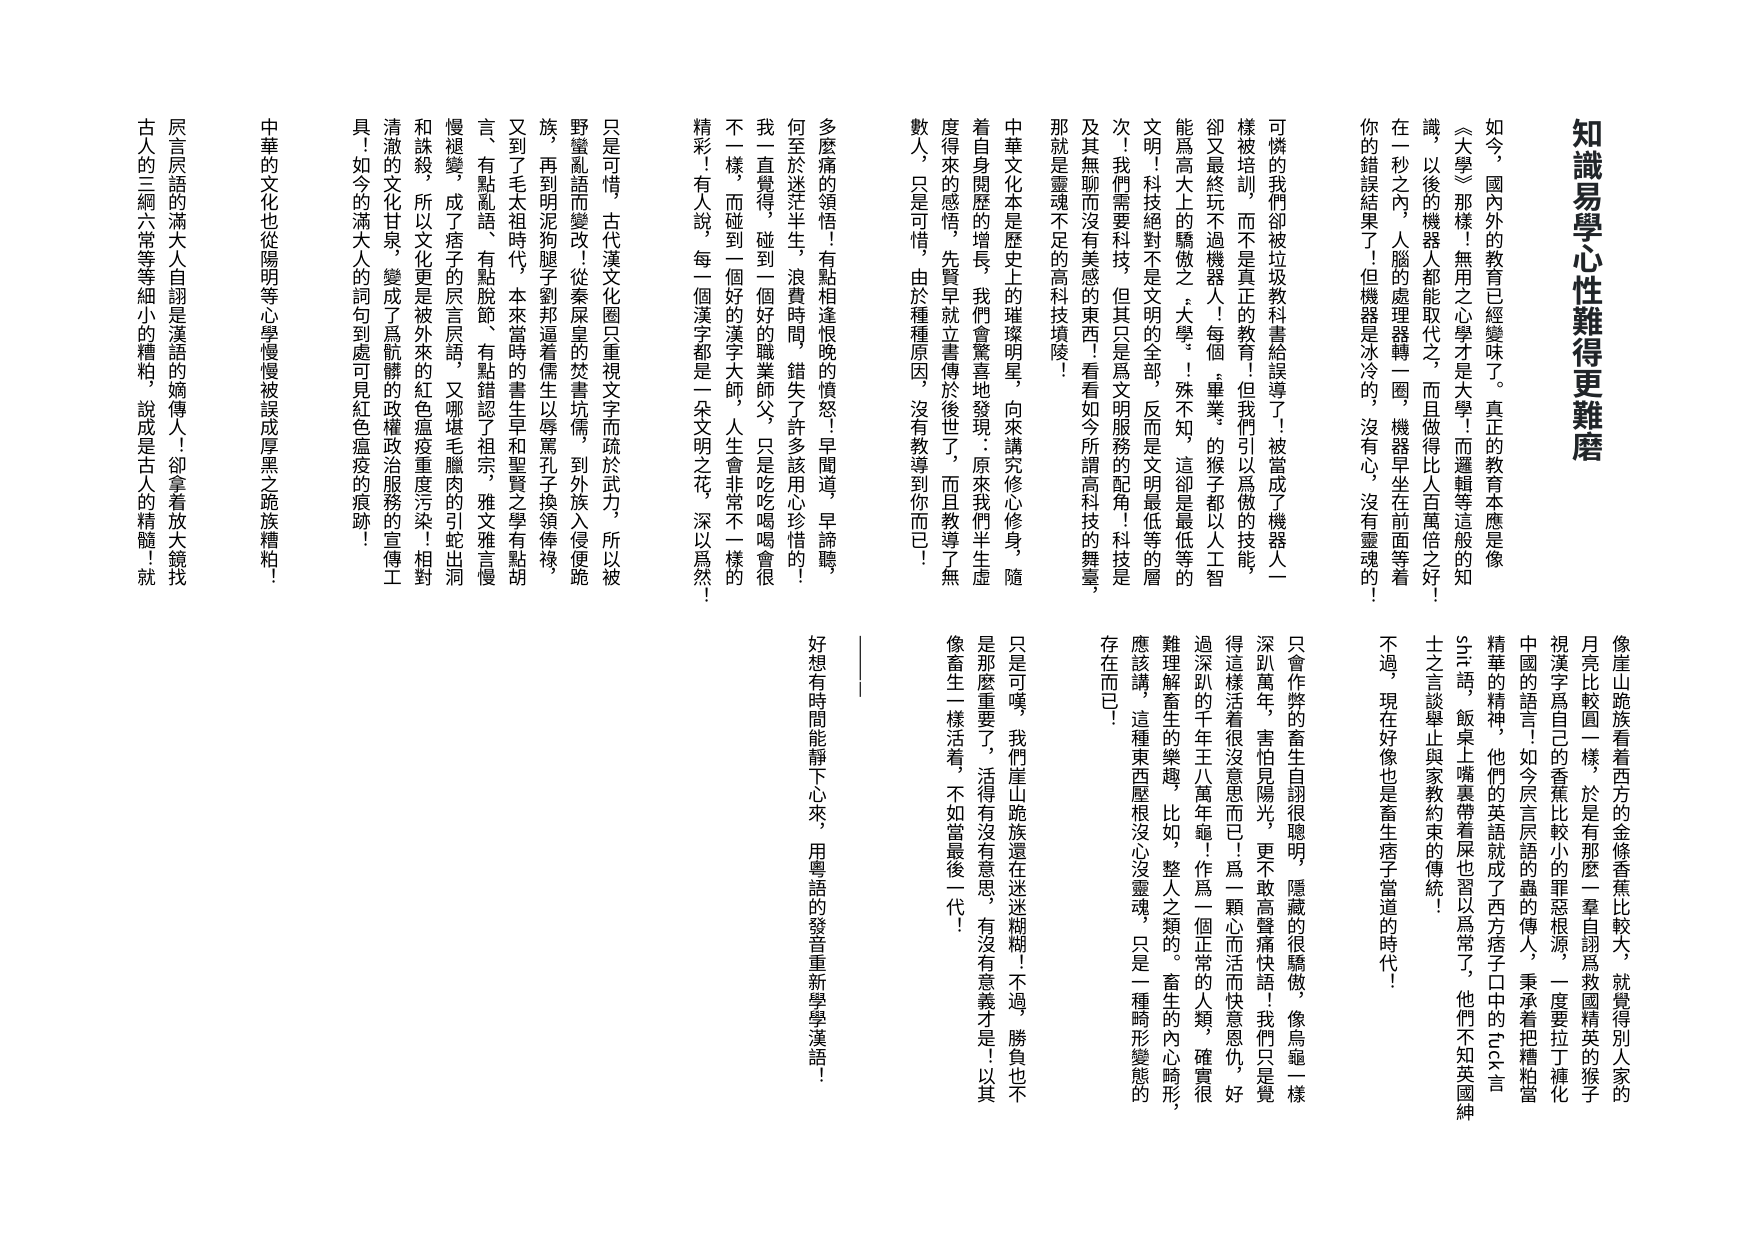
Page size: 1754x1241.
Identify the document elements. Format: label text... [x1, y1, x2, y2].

text 好想有時間能靜下心來，用粵語的發音重新學學漢語！ [804, 635, 832, 1122]
text 中華文化本是歷史上的璀璨明星，向來講究修心修身，隨着自身閱歷的增長，我們會驚喜地發現：原來我們半生虛度得來的感悟，先賢早就立書傳於後世了，而且教導了無數人，只是可惜，由於種種原因，沒有教導到你而已！ [906, 118, 1027, 605]
text 只會作弊的畜生自詡很聰明，隱藏的很驕傲，像烏龜一樣深趴萬年，害怕見陽光，更不敢高聲痛快語！我們只是覺得這樣活着很沒意思而已！爲一顆心而活而快意恩仇，好過深趴的千年王八萬年龜！作爲一個正常的人類，確實很難理解畜生的樂趣，比如，整人之類的。畜生的內心畸形，應該講，這種東西壓根沒心沒靈魂，只是一種畸形變態的存在而已！ [1096, 635, 1311, 1122]
text 中華的文化也從陽明等心學慢慢被誤成厚黑之跪族糟粕！ [256, 118, 283, 605]
subtitle 知識易學心性難得更難磨 [1566, 118, 1611, 605]
text ———— [850, 635, 877, 1122]
text 多麼痛的領悟！有點相逢恨晚的憤怒！早聞道，早諦聽，何至於迷茫半生，浪費時間，錯失了許多該用心珍惜的！我一直覺得，碰到一個好的職業師父，只是吃吃喝喝會很不一樣，而碰到一個好的漢字大師，人生會非常不一樣的精彩！有人說，每一個漢字都是一朵文明之花，深以爲然！ [689, 118, 842, 605]
text 只是可嘆，我們崖山跪族還在迷迷糊糊！不過，勝負也不是那麼重要了，活得有沒有意思，有沒有意義才是！以其像畜生一樣活着，不如當最後一代！ [942, 635, 1032, 1122]
text 不過，現在好像也是畜生痞子當道的時代！ [1375, 635, 1402, 1122]
text 只是可惜，古代漢文化圈只重視文字而疏於武力，所以被野蠻亂語而變改！從秦屎皇的焚書坑儒，到外族入侵便跪族，再到明泥狗腿子劉邦逼着儒生以辱罵孔子換領俸祿，又到了毛太祖時代，本來當時的書生早和聖賢之學有點胡言、有點亂語、有點脫節、有點錯認了祖宗，雅文雅言慢慢褪變，成了痞子的屄言屄語，又哪堪毛臘肉的引蛇出洞和誅殺，所以文化更是被外來的紅色瘟疫重度污染！相對清澈的文化甘泉，變成了爲骯髒的政權政治服務的宣傳工具！如今的滿大人的詞句到處可見紅色瘟疫的痕跡！ [348, 118, 625, 605]
text 如今，國內外的教育已經變味了。真正的教育本應是像《大學》那樣！無用之心學才是大學！而邏輯等這般的知識，以後的機器人都能取代之，而且做得比人百萬倍之好！在一秒之內，人腦的處理器轉一圈，機器早坐在前面等着你的錯誤結果了！但機器是冰冷的，沒有心，沒有靈魂的！ [1356, 118, 1508, 605]
text 可憐的我們卻被垃圾教科書給誤導了！被當成了機器人一樣被培訓，而不是真正的教育！但我們引以爲傲的技能，卻又最終玩不過機器人！每個“畢業”的猴子都以人工智能爲高大上的驕傲之“大學”！殊不知，這卻是最低等的文明！科技絕對不是文明的全部，反而是文明最低等的層次！我們需要科技，但其只是爲文明服務的配角！科技是及其無聊而沒有美感的東西！看看如今所謂高科技的舞臺，那就是靈魂不足的高科技墳陵！ [1046, 118, 1292, 605]
text 屄言屄語的滿大人自詡是漢語的嫡傳人！卻拿着放大鏡找古人的三綱六常等等細小的糟粕，說成是古人的精髓！就像崖山跪族看着西方的金條香蕉比較大，就覺得別人家的月亮比較圓一樣，於是有那麼一羣自詡爲救國精英的猴子視漢字爲自己的香蕉比較小的罪惡根源，一度要拉丁褲化中國的語言！如今屄言屄語的蟲的傳人，秉承着把糟粕當精華的精神，他們的英語就成了西方痞子口中的fuck言shit語，飯桌上嘴裏帶着屎也習以爲常了，他們不知英國紳士之言談舉止與家教約束的傳統！ [1421, 635, 1636, 1122]
text 屄言屄語的滿大人自詡是漢語的嫡傳人！卻拿着放大鏡找古人的三綱六常等等細小的糟粕，說成是古人的精髓！就像崖山跪族看着西方的金條香蕉比較大，就覺得別人家的月亮比較圓一樣，於是有那麼一羣自詡爲救國精英的猴子視漢字爲自己的香蕉比較小的罪惡根源，一度要拉丁褲化中國的語言！如今屄言屄語的蟲的傳人，秉承着把糟粕當精華的精神，他們的英語就成了西方痞子口中的fuck言shit語，飯桌上嘴裏帶着屎也習以爲常了，他們不知英國紳士之言談舉止與家教約束的傳統！ [133, 118, 192, 605]
